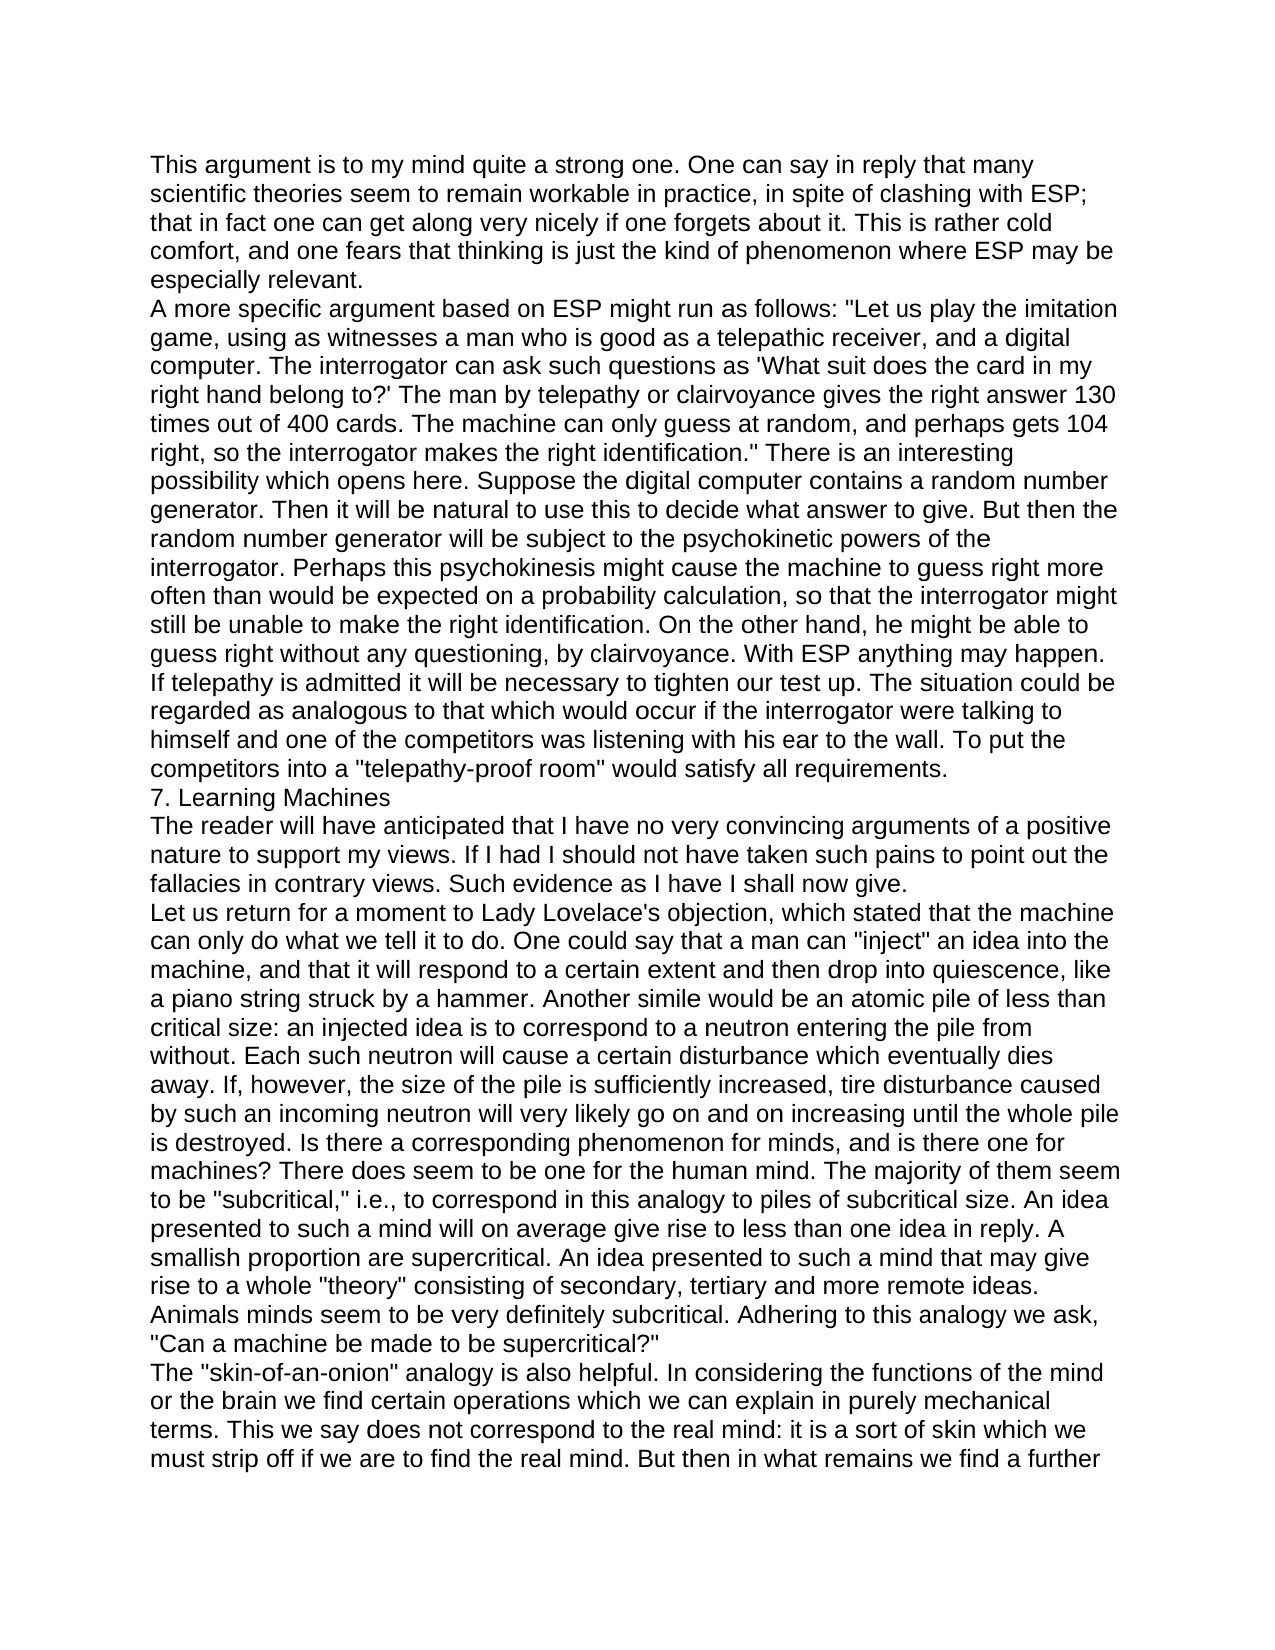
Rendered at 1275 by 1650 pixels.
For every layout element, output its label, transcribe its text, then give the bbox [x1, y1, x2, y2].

text 7. Learning Machines [150, 782, 1125, 811]
text If telepathy is admitted it will be necessary to tighten our test up. The situation could be regarded as analogous to that which would occur if the interrogator were talking to himself and one of the competitors was listening with his ear to the wall. To put the competitors into a "telepathy-proof room" would satisfy all requirements. [150, 667, 1125, 782]
text The "skin-of-an-onion" analogy is also helpful. In considering the functions of the mind or the brain we find certain operations which we can explain in purely mechanical terms. This we say does not correspond to the real mind: it is a sort of skin which we must strip off if we are to find the real mind. But then in what remains we find a further [150, 1357, 1125, 1472]
text The reader will have anticipated that I have no very convincing arguments of a positive nature to support my views. If I had I should not have taken such pains to point out the fallacies in contrary views. Such evidence as I have I shall now give. [150, 811, 1125, 897]
text A more specific argument based on ESP might run as follows: "Let us play the imitation game, using as witnesses a man who is good as a telepathic receiver, and a digital computer. The interrogator can ask such questions as 'What suit does the card in my right hand belong to?' The man by telepathy or clairvoyance gives the right answer 130 times out of 400 cards. The machine can only guess at random, and perhaps gets 104 right, so the interrogator makes the right identification." There is an interesting possibility which opens here. Suppose the digital computer contains a random number generator. Then it will be natural to use this to decide what answer to give. But then the random number generator will be subject to the psychokinetic powers of the interrogator. Perhaps this psychokinesis might cause the machine to guess right more often than would be expected on a probability calculation, so that the interrogator might still be unable to make the right identification. On the other hand, he might be able to guess right without any questioning, by clairvoyance. With ESP anything may happen. [150, 294, 1125, 667]
text This argument is to my mind quite a strong one. One can say in reply that many scientific theories seem to remain workable in practice, in spite of clashing with ESP; that in fact one can get along very nicely if one forgets about it. This is rather cold comfort, and one fears that thinking is just the kind of phenomenon where ESP may be especially relevant. [150, 150, 1125, 294]
text Let us return for a moment to Lady Lovelace's objection, which stated that the machine can only do what we tell it to do. One could say that a man can "inject" an idea into the machine, and that it will respond to a certain extent and then drop into quiescence, like a piano string struck by a hammer. Another simile would be an atomic pile of less than critical size: an injected idea is to correspond to a neutron entering the pile from without. Each such neutron will cause a certain disturbance which eventually dies away. If, however, the size of the pile is sufficiently increased, tire disturbance caused by such an incoming neutron will very likely go on and on increasing until the whole pile is destroyed. Is there a corresponding phenomenon for minds, and is there one for machines? There does seem to be one for the human mind. The majority of them seem to be "subcritical," i.e., to correspond in this analogy to piles of subcritical size. An idea presented to such a mind will on average give rise to less than one idea in reply. A smallish proportion are supercritical. An idea presented to such a mind that may give rise to a whole "theory" consisting of secondary, tertiary and more remote ideas. Animals minds seem to be very definitely subcritical. Adhering to this analogy we ask, "Can a machine be made to be supercritical?" [150, 897, 1125, 1357]
